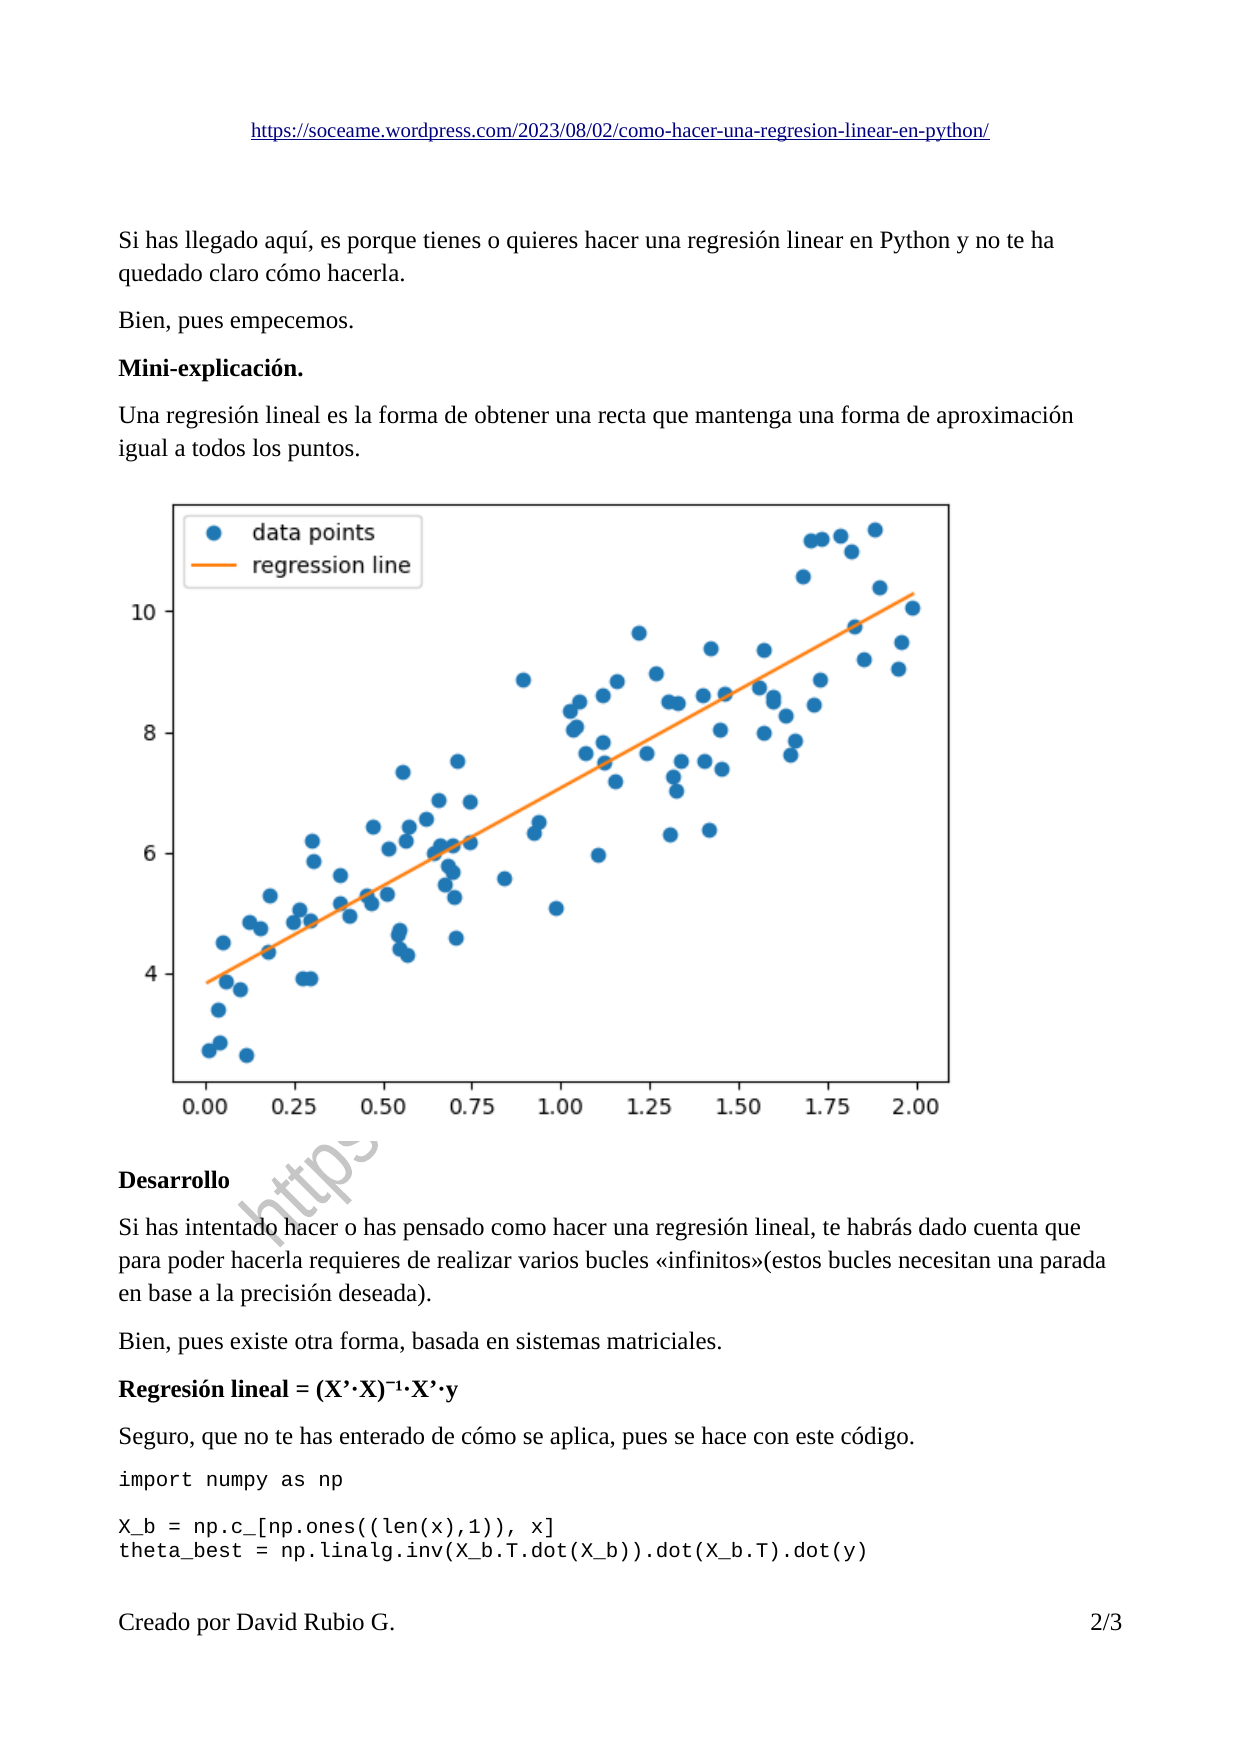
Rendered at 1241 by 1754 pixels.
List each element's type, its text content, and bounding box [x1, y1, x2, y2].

text [319, 1165, 345, 1180]
text [300, 1165, 334, 1193]
text Bien, pues empecemos. [118, 305, 1122, 334]
text X_b = np.c_[np.ones((len(x),1)), x] [118, 1516, 1122, 1540]
text Desarrollo [118, 1165, 308, 1193]
text Seguro, que no te has enterado de cómo se aplica, pues se hace con este código. [118, 1421, 1122, 1450]
text Si has llegado aquí, es porque tienes o quieres hacer una regresión linear en Python y no te ha quedado claro cómo hacerla. [118, 225, 1122, 286]
text Mini-explicación. [118, 353, 1122, 382]
text Bien, pues existe otra forma, basada en sistemas matriciales. [118, 1326, 1122, 1355]
text import numpy as np [118, 1469, 1122, 1492]
text Una regresión lineal es la forma de obtener una recta que mantenga una forma de aproximación igual a todos los puntos. [118, 401, 1122, 462]
text [338, 1165, 1122, 1193]
text theta_best = np.linalg.inv(X_b.T.dot(X_b)).dot(X_b.T).dot(y) [118, 1540, 1122, 1563]
picture [118, 481, 992, 1141]
text Regresión lineal = (X’·X)⁻¹·X’·y [118, 1374, 1122, 1402]
text Si has intentado hacer o has pensado como hacer una regresión lineal, te habrás dado cuenta que para poder hacerla requieres de realizar varios bucles «infinitos»(estos bucles necesitan una parada en base a la precisión deseada). [118, 1212, 1122, 1307]
